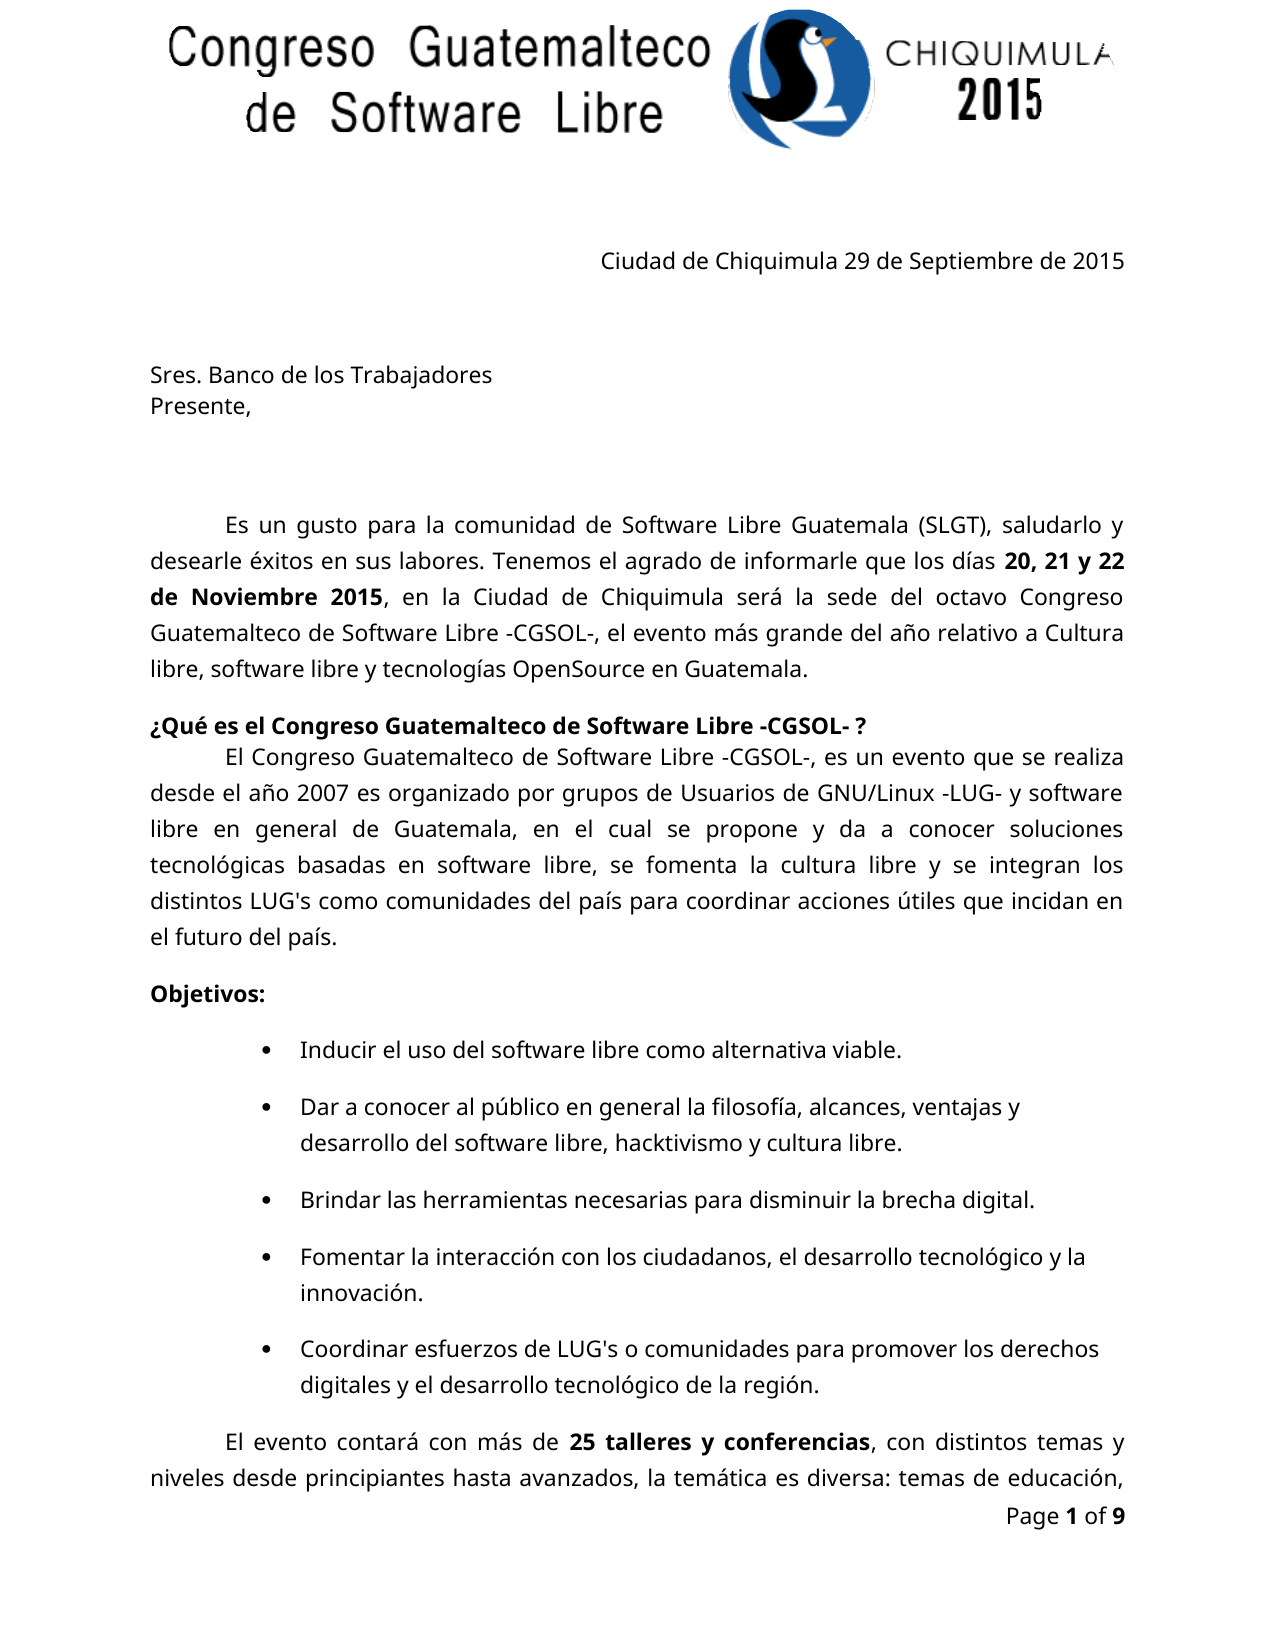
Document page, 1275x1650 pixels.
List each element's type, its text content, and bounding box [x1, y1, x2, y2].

list Fomentar la interacción con los ciudadanos, el desarrollo tecnológico y la innovación. [262, 1241, 1125, 1308]
text Presente, [150, 390, 1125, 421]
text ¿Qué es el Congreso Guatemalteco de Software Libre -CGSOL- ? [150, 710, 1125, 741]
list Inducir el uso del software libre como alternativa viable. [262, 1034, 1125, 1066]
list Brindar las herramientas necesarias para disminuir la brecha digital. [262, 1184, 1125, 1215]
list Coordinar esfuerzos de LUG's o comunidades para promover los derechos digitales y el desarrollo tecnológico de la región. [262, 1333, 1125, 1401]
text El evento contará con más de 25 talleres y conferencias, con distintos temas y niveles desde principiantes hasta avanzados, la temática es diversa: temas de educación, [150, 1426, 1125, 1493]
text Objetivos: [150, 978, 1125, 1009]
text El Congreso Guatemalteco de Software Libre -CGSOL-, es un evento que se realiza desde el año 2007 es organizado por grupos de Usuarios de GNU/Linux -LUG- y software libre en general de Guatemala, en el cual se propone y da a conocer soluciones tecnológicas basadas en software libre, se fomenta la cultura libre y se integran los distintos LUG's como comunidades del país para coordinar acciones útiles que incidan en el futuro del país. [150, 741, 1125, 952]
text Es un gusto para la comunidad de Software Libre Guatemala (SLGT), saludarlo y desearle éxitos en sus labores. Tenemos el agrado de informarle que los días 20, 21 y 22 de Noviembre 2015, en la Ciudad de Chiquimula será la sede del octavo Congreso Guatemalteco de Software Libre -CGSOL-, el evento más grande del año relativo a Cultura libre, software libre y tecnologías OpenSource en Guatemala. [150, 509, 1125, 684]
text Sres. Banco de los Trabajadores [150, 359, 1125, 390]
text Ciudad de Chiquimula 29 de Septiembre de 2015 [150, 245, 1125, 277]
list Dar a conocer al público en general la filosofía, alcances, ventajas y desarrollo del software libre, hacktivismo y cultura libre. [262, 1091, 1125, 1158]
